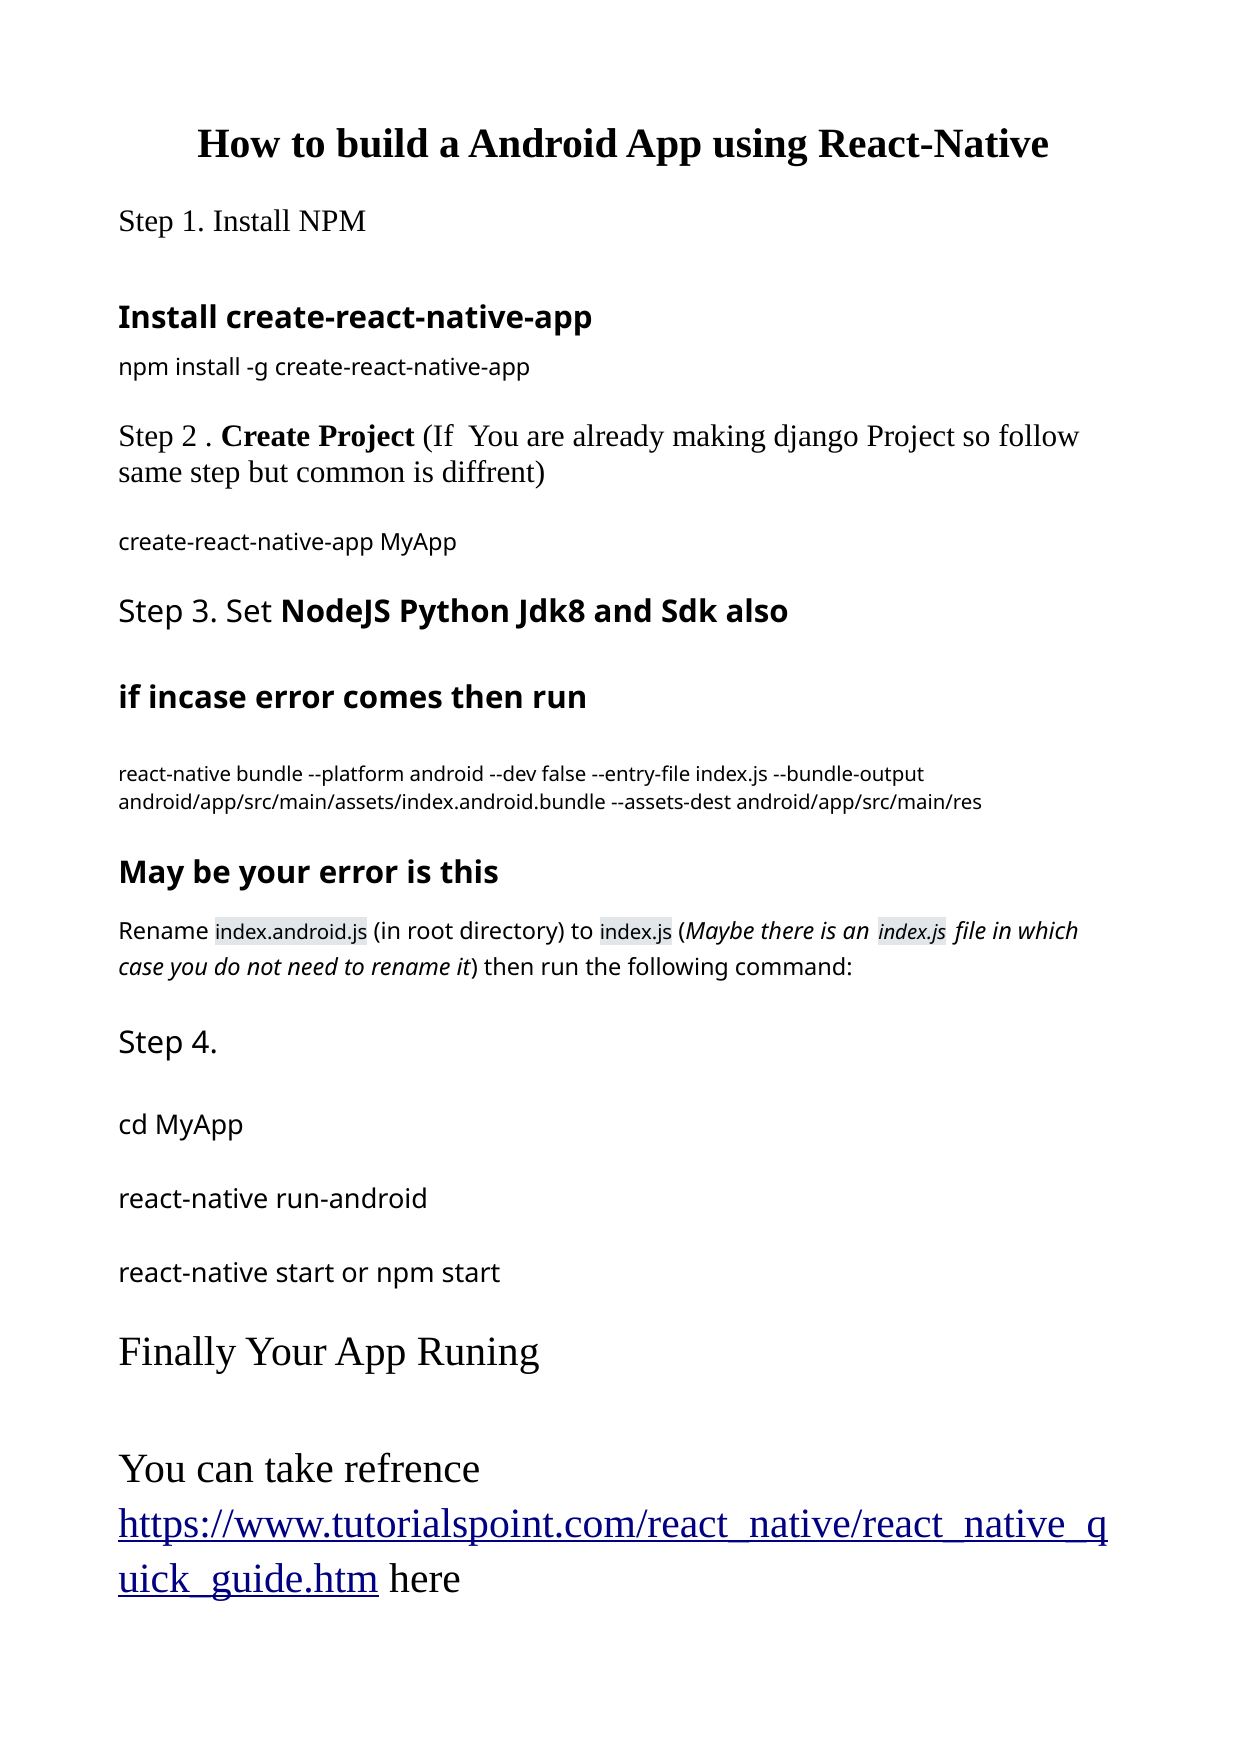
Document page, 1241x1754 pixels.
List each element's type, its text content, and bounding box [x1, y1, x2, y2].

text npm install -g create-react-native-app [118, 350, 1122, 382]
text Finally Your App Runing [118, 1290, 1122, 1374]
text react-native bundle --platform android --dev false --entry-file index.js --bundle-output android/app/src/main/assets/index.android.bundle --assets-dest android/app/src/main/res [118, 760, 1122, 815]
text How to build a Android App using React-Native [118, 118, 1122, 166]
subtitle Install create-react-native-app [118, 295, 1122, 337]
text May be your error is this [118, 815, 1122, 893]
text You can take refrence https://www.tutorialspoint.com/react_native/react_native_quick_guide.htm here [118, 1443, 1122, 1601]
text react-native start or npm start [118, 1253, 1122, 1290]
text Step 2 . Create Project (If You are already making django Project so follow same step but common is diffrent) [118, 418, 1122, 489]
text create-react-native-app MyApp [118, 526, 1122, 557]
text cd MyApp [118, 1106, 1122, 1143]
text Step 4. [118, 1021, 1122, 1063]
text Rename index.android.js (in root directory) to index.js (Maybe there is an index.js file in which case you do not need to rename it) then run the following command: [118, 914, 1122, 983]
text Step 1. Install NPM [118, 202, 1122, 238]
text Step 3. Set NodeJS Python Jdk8 and Sdk also [118, 589, 1122, 632]
text react-native run-android [118, 1179, 1122, 1216]
text if incase error comes then run [118, 675, 1122, 717]
